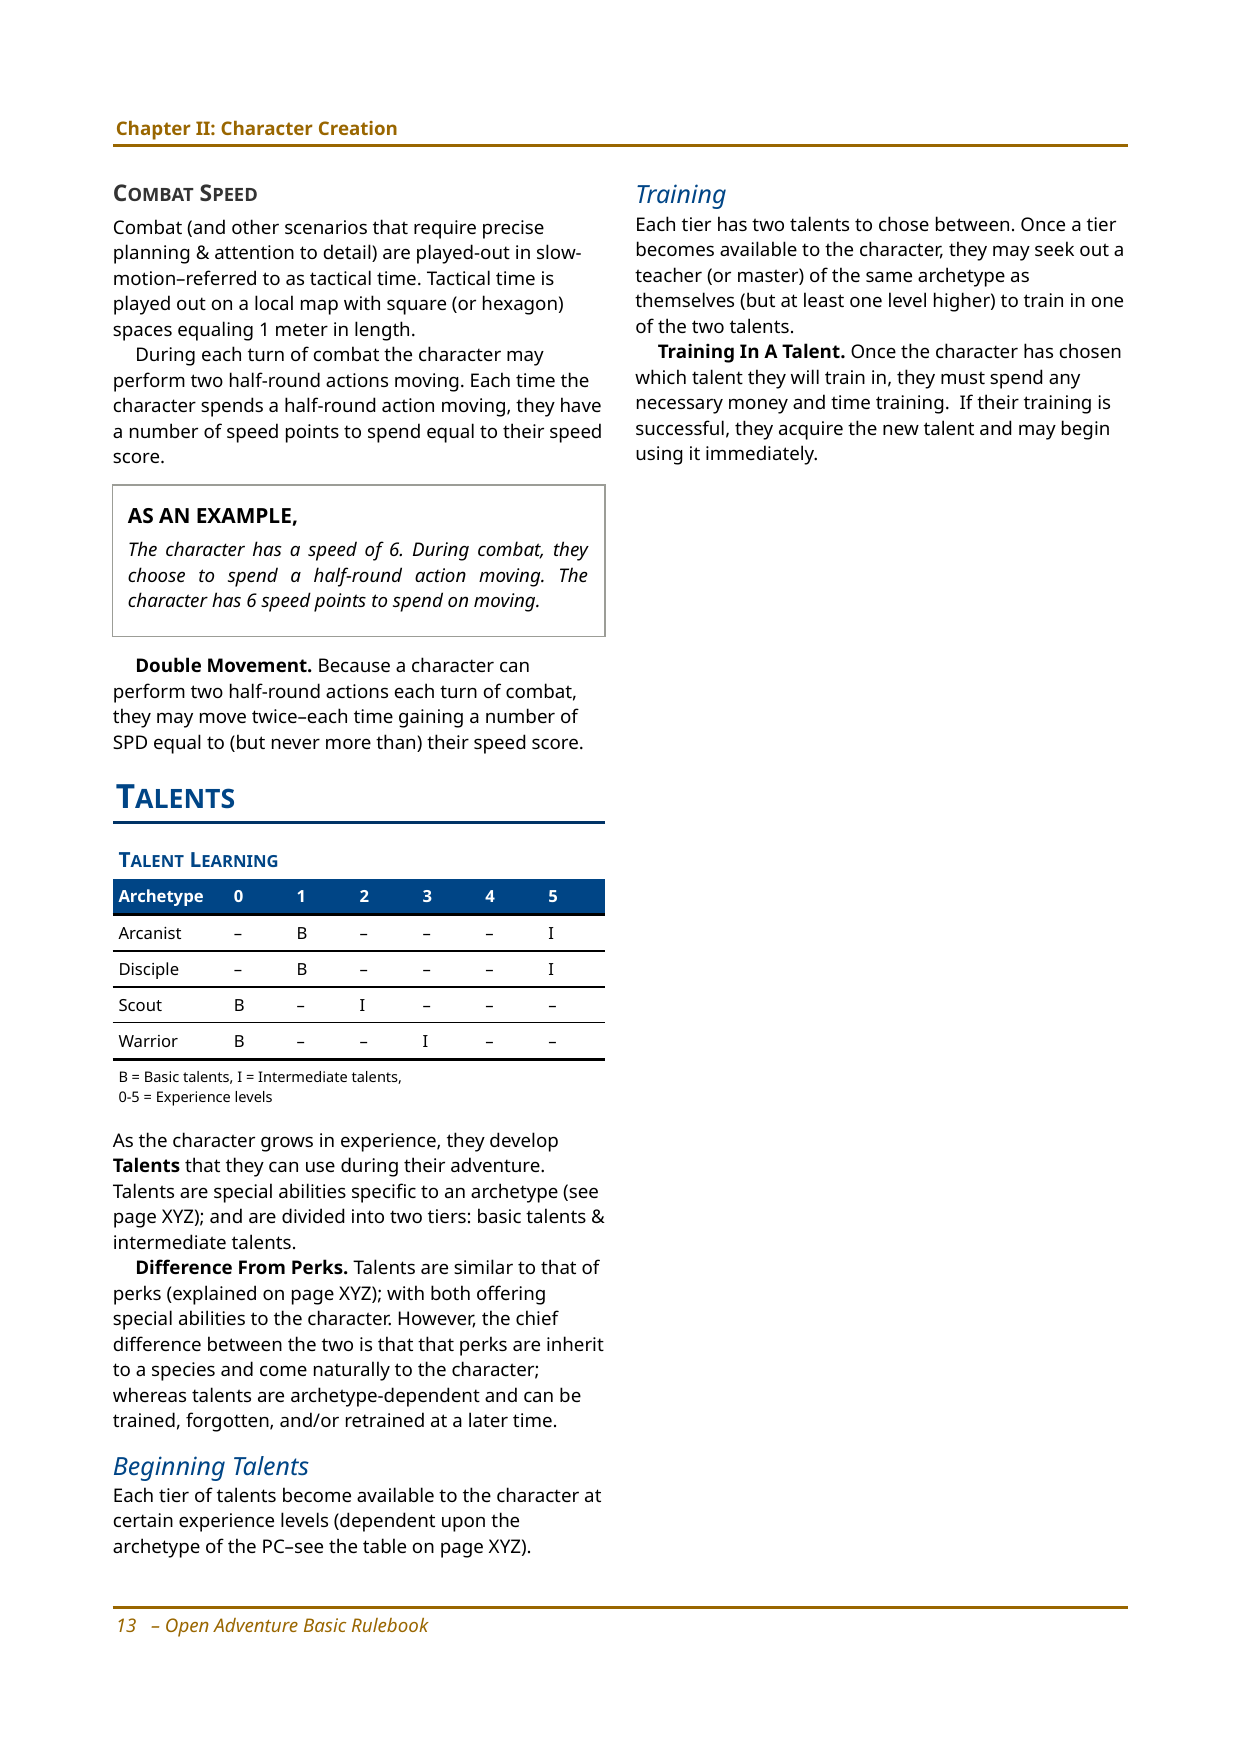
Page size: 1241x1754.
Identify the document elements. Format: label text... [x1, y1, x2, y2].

table_cell – [417, 988, 479, 1022]
table_header Talent Learning [113, 839, 605, 879]
table_cell Warrior [113, 1023, 228, 1058]
subtitle Training [635, 177, 1128, 211]
table_cell – [291, 988, 354, 1022]
table_cell – [354, 916, 417, 950]
table_cell B [228, 1023, 291, 1058]
text Each tier of talents become available to the character at certain experience levels (dependent upon the archetype of the PC–see the table on page XYZ). [113, 1482, 605, 1559]
text Training in a Talent. Once the character has chosen which talent they will train in, they must spend any necessary money and time training. If their training is successful, they acquire the new talent and may begin using it immediately. [635, 338, 1128, 466]
text Each tier has two talents to chose between. Once a tier becomes available to the character, they may seek out a teacher (or master) of the same archetype as themselves (but at least one level higher) to train in one of the two talents. [635, 211, 1128, 338]
table_cell – [228, 952, 291, 986]
table_cell B = Basic talents, I = Intermediate talents, 0-5 = Experience levels [113, 1061, 605, 1112]
table_cell I [354, 988, 417, 1022]
table_cell 4 [479, 879, 542, 913]
table_cell B [291, 952, 354, 986]
table_cell Arcanist [113, 916, 228, 950]
table_cell 0 [228, 879, 291, 913]
table_cell – [417, 916, 479, 950]
table_cell Disciple [113, 952, 228, 986]
table_cell – [354, 1023, 417, 1058]
table_cell – [291, 1023, 354, 1058]
table_cell – [542, 1023, 605, 1058]
table_cell – [479, 952, 542, 986]
table_cell – [479, 1023, 542, 1058]
table_cell – [354, 952, 417, 986]
table_cell 1 [291, 879, 354, 913]
table_cell I [542, 952, 605, 986]
table_cell B [291, 916, 354, 950]
table_cell 3 [417, 879, 479, 913]
table_cell 5 [542, 879, 605, 913]
table_cell – [228, 916, 291, 950]
table_cell – [417, 952, 479, 986]
text During each turn of combat the character may perform two half-round actions moving. Each time the character spends a half-round action moving, they have a number of speed points to spend equal to their speed score. [113, 342, 605, 469]
subtitle Beginning Talents [113, 1448, 605, 1482]
table_cell – [542, 988, 605, 1022]
table_cell I [417, 1023, 479, 1058]
text Combat (and other scenarios that require precise planning & attention to detail) are played-out in slow-motion–referred to as tactical time. Tactical time is played out on a local map with square (or hexagon) spaces equaling 1 meter in length. [113, 214, 605, 342]
table_cell I [542, 916, 605, 950]
table_cell B [228, 988, 291, 1022]
table_header As An Example, The character has a speed of 6. During combat, they choose to spend a half-round action moving. The character has 6 speed points to spend on moving. [113, 486, 604, 636]
text As the character grows in experience, they develop Talents that they can use during their adventure. Talents are special abilities specific to an archetype (see page XYZ); and are divided into two tiers: basic talents & intermediate talents. [113, 1127, 605, 1254]
table_cell 2 [354, 879, 417, 913]
table_cell Scout [113, 988, 228, 1022]
subtitle Combat Speed [113, 177, 605, 208]
text Difference from Perks. Talents are similar to that of perks (explained on page XYZ); with both offering special abilities to the character. However, the chief difference between the two is that that perks are inherit to a species and come naturally to the character; whereas talents are archetype-dependent and can be trained, forgotten, and/or retrained at a later time. [113, 1254, 605, 1433]
table_cell Archetype [113, 879, 228, 913]
text Double Movement. Because a character can perform two half-round actions each turn of combat, they may move twice–each time gaining a number of SPD equal to (but never more than) their speed score. [113, 652, 605, 754]
table_cell – [479, 916, 542, 950]
table_cell – [479, 988, 542, 1022]
text [537, 769, 606, 823]
